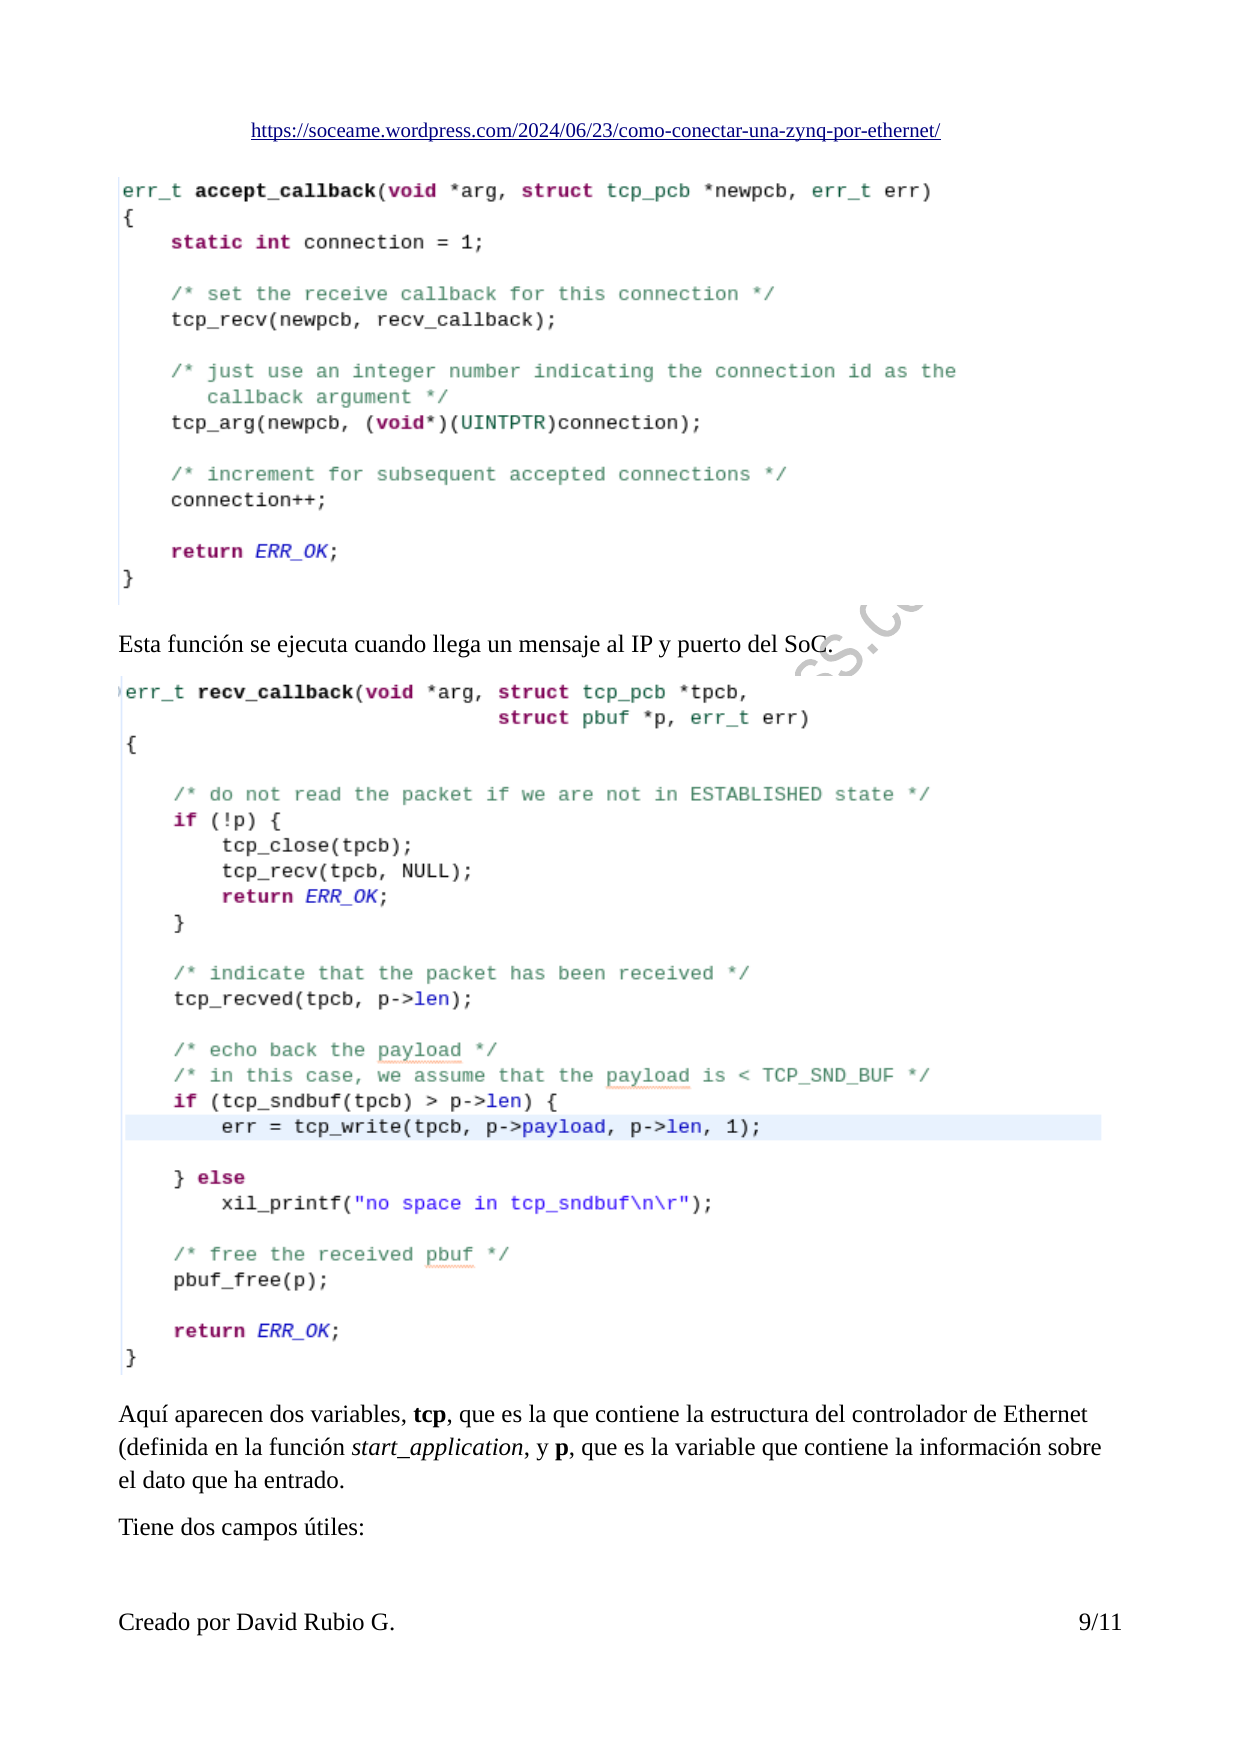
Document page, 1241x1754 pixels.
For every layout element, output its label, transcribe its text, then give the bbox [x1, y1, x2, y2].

picture [118, 676, 1102, 1375]
text Esta función se ejecuta cuando llega un mensaje al IP y puerto del SoC. [118, 629, 1122, 658]
text Aquí aparecen dos variables, tcp, que es la que contiene la estructura del controlador de Ethernet (definida en la función start_application, y p, que es la variable que contiene la información sobre el dato que ha entrado. [118, 1399, 1122, 1494]
text Tiene dos campos útiles: [118, 1512, 1122, 1541]
picture [118, 177, 1105, 605]
